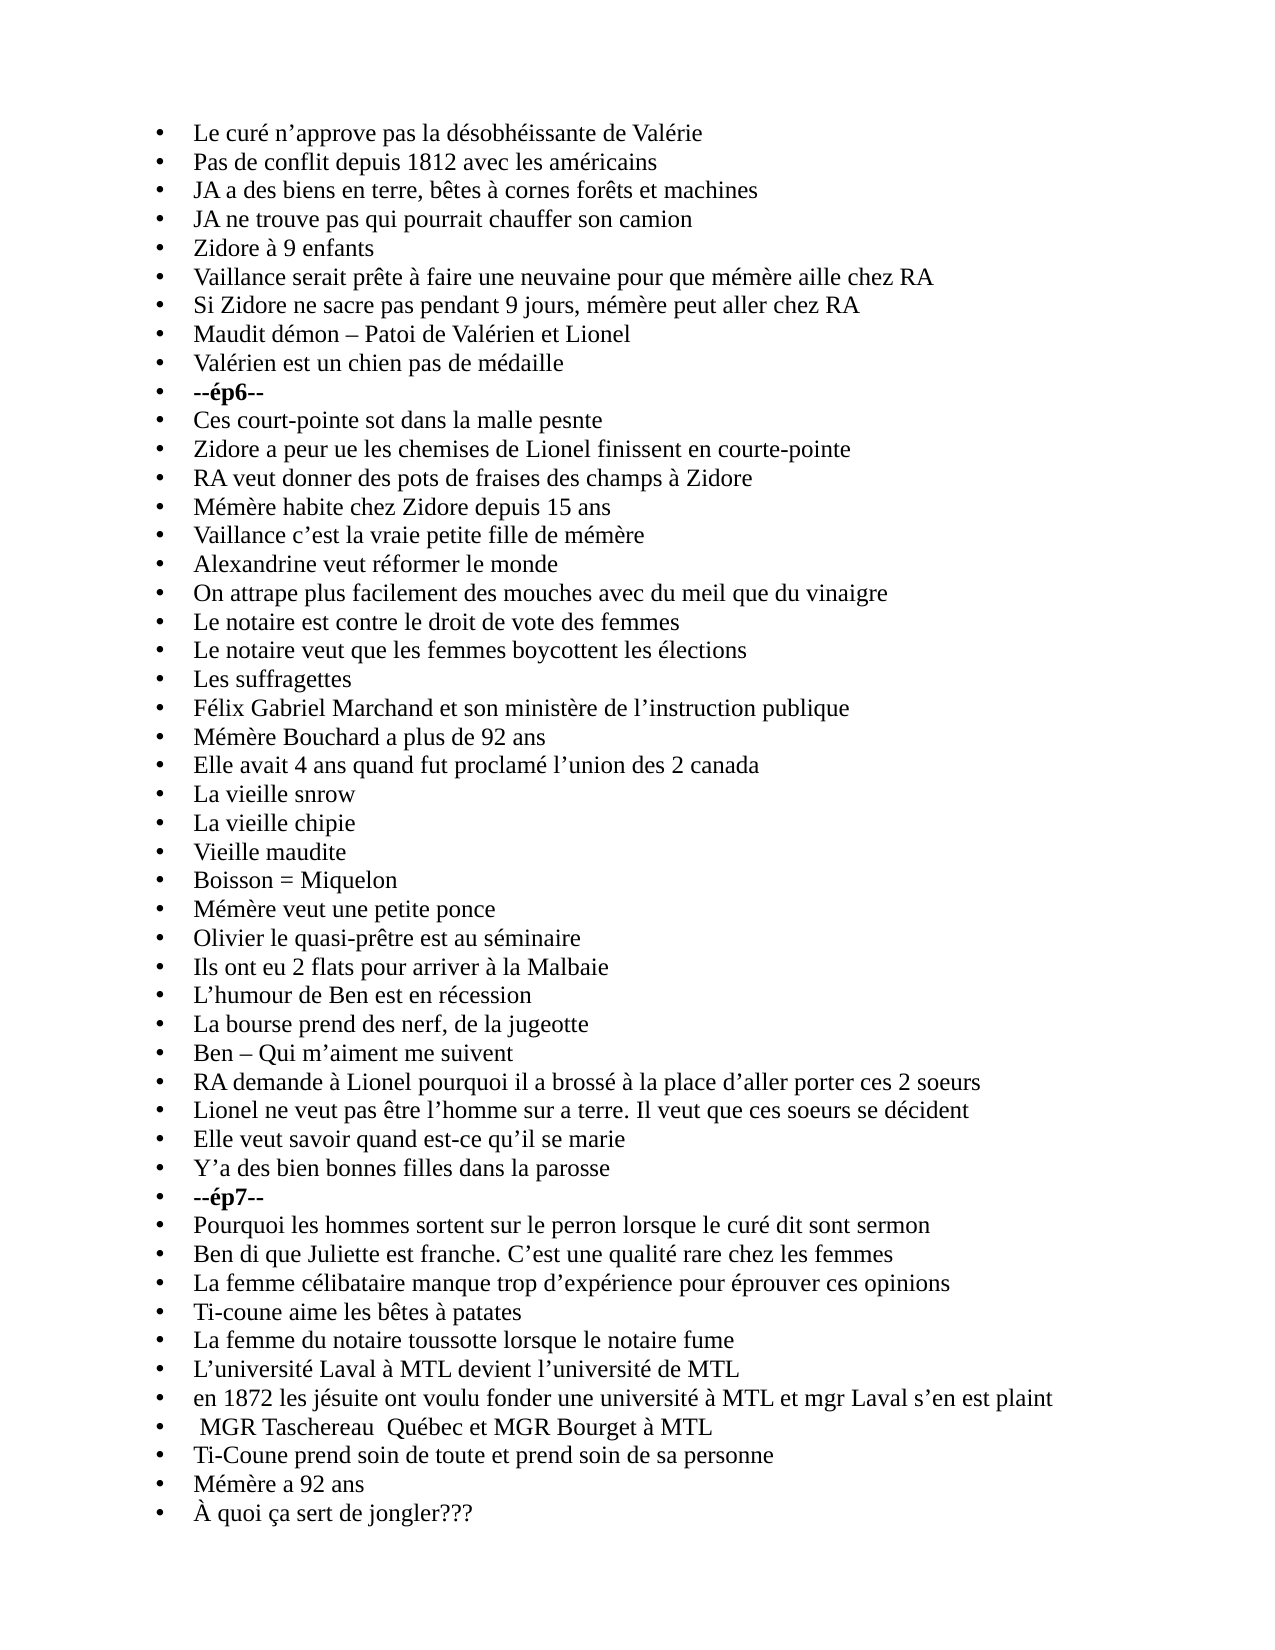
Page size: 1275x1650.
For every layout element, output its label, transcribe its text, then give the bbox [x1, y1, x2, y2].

list Félix Gabriel Marchand et son ministère de l’instruction publique [156, 693, 1157, 722]
list Olivier le quasi-prêtre est au séminaire [156, 923, 1157, 952]
list Alexandrine veut réformer le monde [156, 549, 1157, 578]
list Elle avait 4 ans quand fut proclamé l’union des 2 canada [156, 751, 1157, 779]
list La bourse prend des nerf, de la jugeotte [156, 1009, 1157, 1038]
list Vaillance c’est la vraie petite fille de mémère [156, 521, 1157, 549]
list L’université Laval à MTL devient l’université de MTL [156, 1354, 1157, 1383]
list Mémère habite chez Zidore depuis 15 ans [156, 492, 1157, 521]
list Mémère a 92 ans [156, 1469, 1157, 1498]
list en 1872 les jésuite ont voulu fonder une université à MTL et mgr Laval s’en est plaint [156, 1383, 1157, 1412]
list Zidore a peur ue les chemises de Lionel finissent en courte-pointe [156, 434, 1157, 463]
list Ils ont eu 2 flats pour arriver à la Malbaie [156, 952, 1157, 981]
list Pas de conflit depuis 1812 avec les américains [156, 147, 1157, 176]
list Ti-coune aime les bêtes à patates [156, 1297, 1157, 1326]
list MGR Taschereau Québec et MGR Bourget à MTL [156, 1412, 1157, 1441]
list Valérien est un chien pas de médaille [156, 348, 1157, 377]
list La femme du notaire toussotte lorsque le notaire fume [156, 1326, 1157, 1354]
list Mémère veut une petite ponce [156, 894, 1157, 923]
list RA demande à Lionel pourquoi il a brossé à la place d’aller porter ces 2 soeurs [156, 1067, 1157, 1096]
list Ben – Qui m’aiment me suivent [156, 1038, 1157, 1067]
list JA a des biens en terre, bêtes à cornes forêts et machines [156, 176, 1157, 204]
list Ben di que Juliette est franche. C’est une qualité rare chez les femmes [156, 1239, 1157, 1268]
list Vaillance serait prête à faire une neuvaine pour que mémère aille chez RA [156, 262, 1157, 291]
list Pourquoi les hommes sortent sur le perron lorsque le curé dit sont sermon [156, 1211, 1157, 1239]
list --ép7-- [156, 1182, 1157, 1211]
list Vieille maudite [156, 837, 1157, 866]
list Lionel ne veut pas être l’homme sur a terre. Il veut que ces soeurs se décident [156, 1096, 1157, 1124]
list Elle veut savoir quand est-ce qu’il se marie [156, 1124, 1157, 1153]
list Le curé n’approve pas la désobhéissante de Valérie [156, 118, 1157, 147]
list L’humour de Ben est en récession [156, 981, 1157, 1009]
list Les suffragettes [156, 664, 1157, 693]
list Boisson = Miquelon [156, 866, 1157, 894]
list Le notaire veut que les femmes boycottent les élections [156, 636, 1157, 664]
list Mémère Bouchard a plus de 92 ans [156, 722, 1157, 751]
list Ces court-pointe sot dans la malle pesnte [156, 406, 1157, 434]
list On attrape plus facilement des mouches avec du meil que du vinaigre [156, 578, 1157, 607]
list Zidore à 9 enfants [156, 233, 1157, 262]
list Y’a des bien bonnes filles dans la parosse [156, 1153, 1157, 1182]
list --ép6-- [156, 377, 1157, 406]
list JA ne trouve pas qui pourrait chauffer son camion [156, 204, 1157, 233]
list Si Zidore ne sacre pas pendant 9 jours, mémère peut aller chez RA [156, 291, 1157, 319]
list À quoi ça sert de jongler??? [156, 1498, 1157, 1527]
list Ti-Coune prend soin de toute et prend soin de sa personne [156, 1441, 1157, 1469]
list La femme célibataire manque trop d’expérience pour éprouver ces opinions [156, 1268, 1157, 1297]
list Le notaire est contre le droit de vote des femmes [156, 607, 1157, 636]
list La vieille snrow [156, 779, 1157, 808]
list La vieille chipie [156, 808, 1157, 837]
list Maudit démon – Patoi de Valérien et Lionel [156, 319, 1157, 348]
list RA veut donner des pots de fraises des champs à Zidore [156, 463, 1157, 492]
